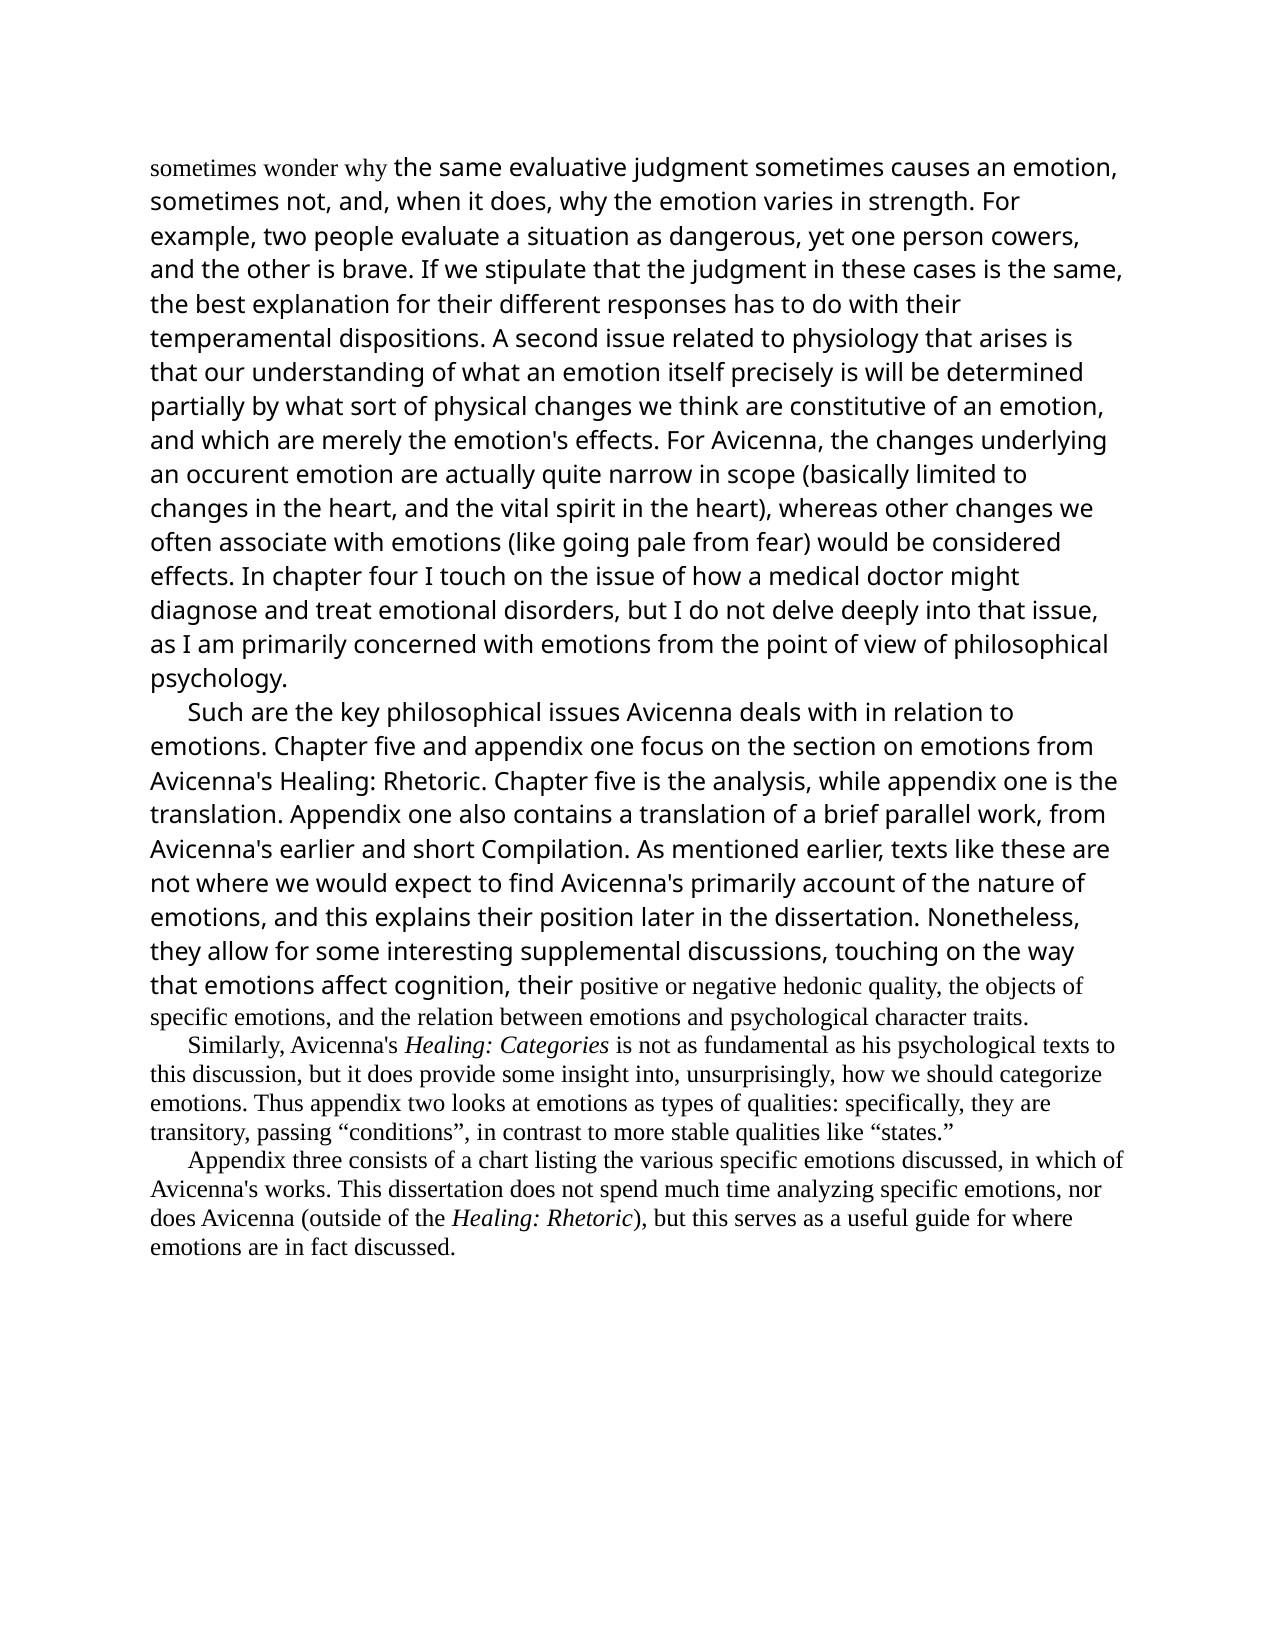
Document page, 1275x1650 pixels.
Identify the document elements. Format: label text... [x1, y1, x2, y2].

text Such are the key philosophical issues Avicenna deals with in relation to emotions. Chapter five and appendix one focus on the section on emotions from Avicenna's Healing: Rhetoric. Chapter five is the analysis, while appendix one is the translation. Appendix one also contains a translation of a brief parallel work, from Avicenna's earlier and short Compilation. As mentioned earlier, texts like these are not where we would expect to find Avicenna's primarily account of the nature of emotions, and this explains their position later in the dissertation. Nonetheless, they allow for some interesting supplemental discussions, touching on the way that emotions affect cognition, their positive or negative hedonic quality, the objects of specific emotions, and the relation between emotions and psychological character traits. [150, 695, 1125, 1030]
text Similarly, Avicenna's Healing: Categories is not as fundamental as his psychological texts to this discussion, but it does provide some insight into, unsurprisingly, how we should categorize emotions. Thus appendix two looks at emotions as types of qualities: specifically, they are transitory, passing “conditions”, in contrast to more stable qualities like “states.” [150, 1030, 1125, 1145]
text sometimes wonder why the same evaluative judgment sometimes causes an emotion, sometimes not, and, when it does, why the emotion varies in strength. For example, two people evaluate a situation as dangerous, yet one person cowers, and the other is brave. If we stipulate that the judgment in these cases is the same, the best explanation for their different responses has to do with their temperamental dispositions. A second issue related to physiology that arises is that our understanding of what an emotion itself precisely is will be determined partially by what sort of physical changes we think are constitutive of an emotion, and which are merely the emotion's effects. For Avicenna, the changes underlying an occurent emotion are actually quite narrow in scope (basically limited to changes in the heart, and the vital spirit in the heart), whereas other changes we often associate with emotions (like going pale from fear) would be considered effects. In chapter four I touch on the issue of how a medical doctor might diagnose and treat emotional disorders, but I do not delve deeply into that issue, as I am primarily concerned with emotions from the point of view of philosophical psychology. [150, 150, 1125, 695]
text Appendix three consists of a chart listing the various specific emotions discussed, in which of Avicenna's works. This dissertation does not spend much time analyzing specific emotions, nor does Avicenna (outside of the Healing: Rhetoric), but this serves as a useful guide for where emotions are in fact discussed. [150, 1145, 1125, 1260]
